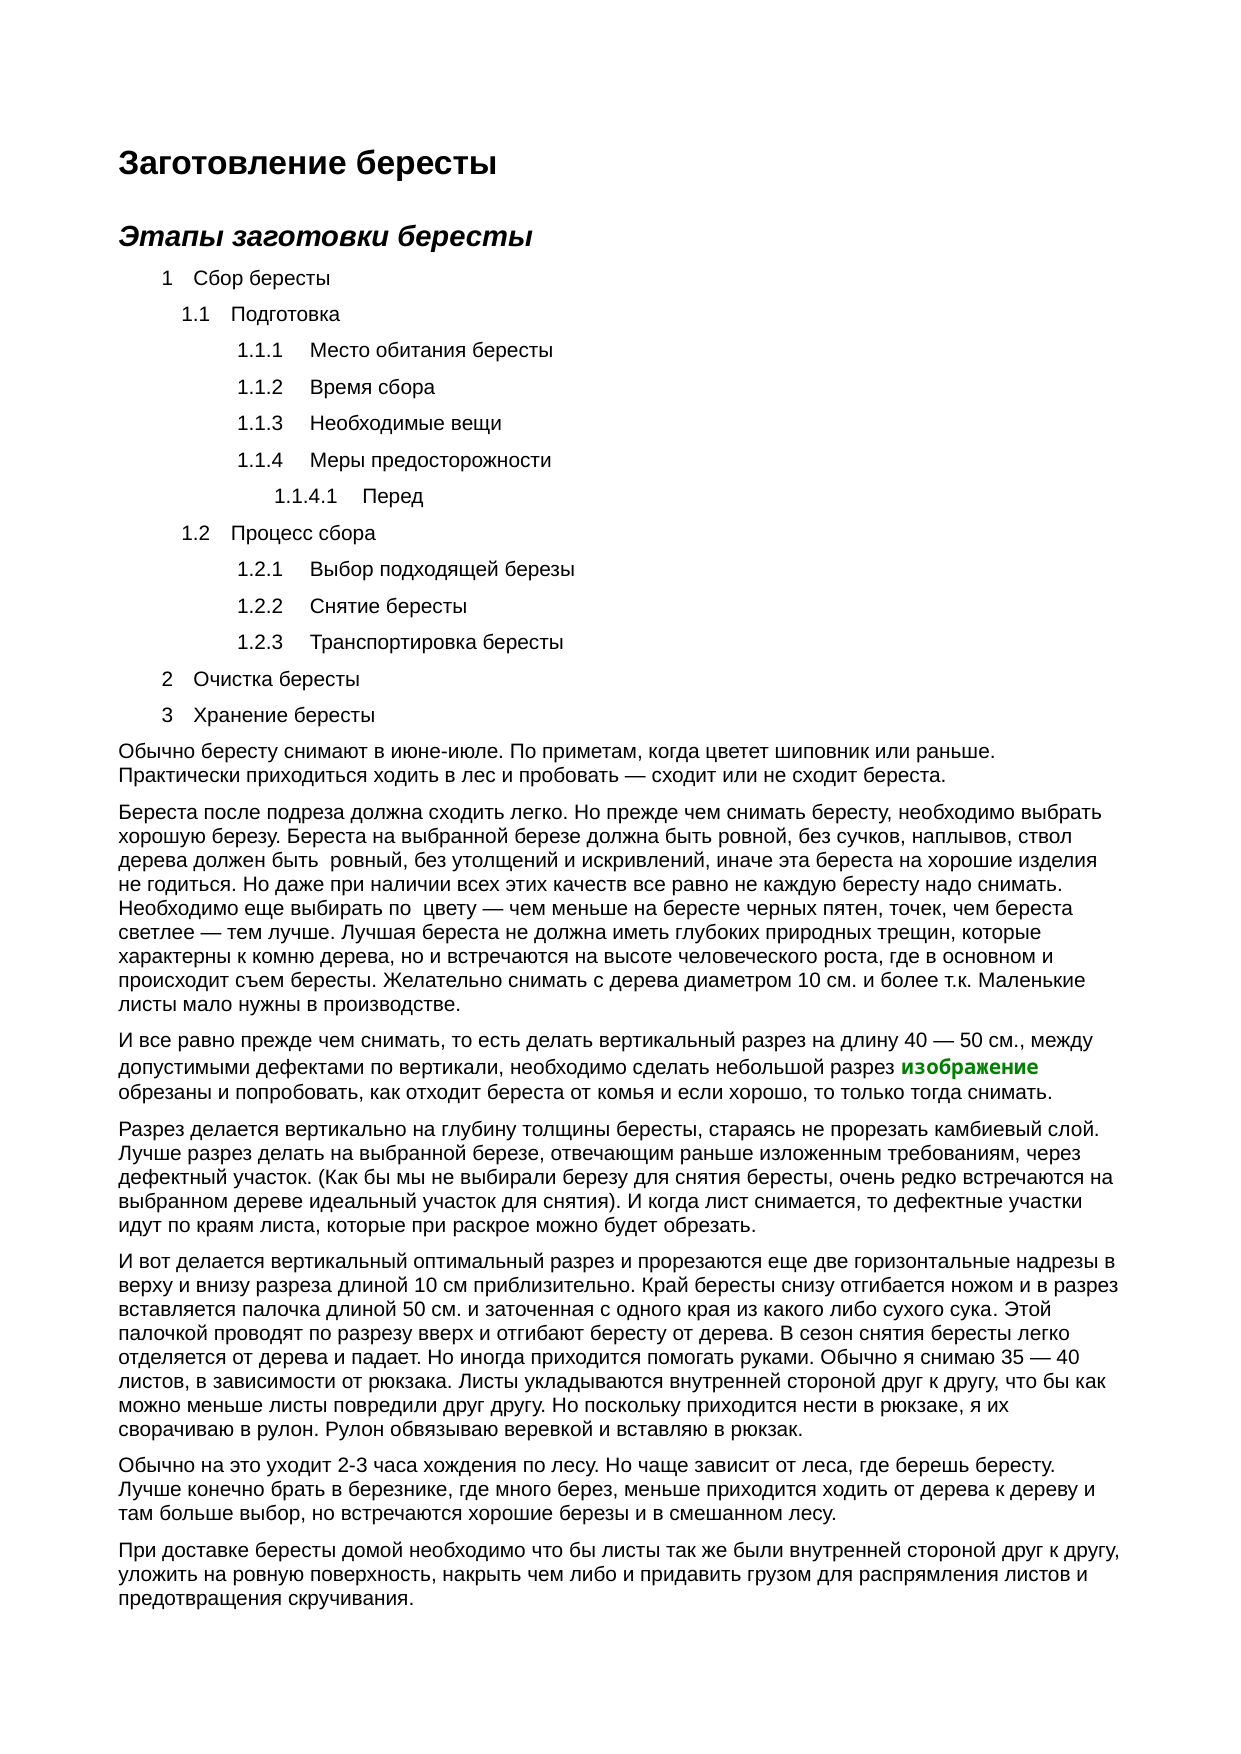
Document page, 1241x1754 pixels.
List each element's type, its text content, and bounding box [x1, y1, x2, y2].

list Подготовка [175, 302, 1122, 326]
text И все равно прежде чем снимать, то есть делать вертикальный разрез на длину 40 — 50 см., между допустимыми дефектами по вертикали, необходимо сделать небольшой разрез изображение обрезаны и попробовать, как отходит береста от комья и если хорошо, то только тогда снимать. [118, 1028, 1122, 1104]
list Процесс сбора [175, 521, 1122, 544]
list Хранение бересты [156, 703, 1122, 727]
text Разрез делается вертикально на глубину толщины бересты, стараясь не прорезать камбиевый слой. Лучше разрез делать на выбранной березе, отвечающим раньше изложенным требованиям, через дефектный участок. (Как бы мы не выбирали березу для снятия бересты, очень редко встречаются на выбранном дереве идеальный участок для снятия). И когда лист снимается, то дефектные участки идут по краям листа, которые при раскрое можно будет обрезать. [118, 1117, 1122, 1236]
list Место обитания бересты [231, 338, 1122, 362]
list Необходимые вещи [231, 411, 1122, 435]
list Сбор бересты [156, 265, 1122, 289]
text Береста после подреза должна сходить легко. Но прежде чем снимать бересту, необходимо выбрать хорошую березу. Береста на выбранной березе должна быть ровной, без сучков, наплывов, ствол дерева должен быть ровный, без утолщений и искривлений, иначе эта береста на хорошие изделия не годиться. Но даже при наличии всех этих качеств все равно не каждую бересту надо снимать. Необходимо еще выбирать по цвету — чем меньше на бересте черных пятен, точек, чем береста светлее — тем лучше. Лучшая береста не должна иметь глубоких природных трещин, которые характерны к комню дерева, но и встречаются на высоте человеческого роста, где в основном и происходит съем бересты. Желательно снимать с дерева диаметром 10 см. и более т.к. Маленькие листы мало нужны в производстве. [118, 800, 1122, 1015]
text При доставке бересты домой необходимо что бы листы так же были внутренней стороной друг к другу, уложить на ровную поверхность, накрыть чем либо и придавить грузом для распрямления листов и предотвращения скручивания. [118, 1537, 1122, 1609]
list Перед [268, 484, 1122, 508]
list Выбор подходящей березы [231, 557, 1122, 581]
list Время сбора [231, 375, 1122, 399]
text И вот делается вертикальный оптимальный разрез и прорезаются еще две горизонтальные надрезы в верху и внизу разреза длиной 10 см приблизительно. Край бересты снизу отгибается ножом и в разрез вставляется палочка длиной 50 см. и заточенная с одного края из какого либо сухого сука. Этой палочкой проводят по разрезу вверх и отгибают бересту от дерева. В сезон снятия бересты легко отделяется от дерева и падает. Но иногда приходится помогать руками. Обычно я снимаю 35 — 40 листов, в зависимости от рюкзака. Листы укладываются внутренней стороной друг к другу, что бы как можно меньше листы повредили друг другу. Но поскольку приходится нести в рюкзаке, я их сворачиваю в рулон. Рулон обвязываю веревкой и вставляю в рюкзак. [118, 1249, 1122, 1441]
text Обычно бересту снимают в июне-июле. По приметам, когда цветет шиповник или раньше. Практически приходиться ходить в лес и пробовать — сходит или не сходит береста. [118, 739, 1122, 787]
list Очистка бересты [156, 666, 1122, 690]
list Меры предосторожности [231, 448, 1122, 472]
text Обычно на это уходит 2-3 часа хождения по лесу. Но чаще зависит от леса, где берешь бересту. Лучше конечно брать в березнике, где много берез, меньше приходится ходить от дерева к дереву и там больше выбор, но встречаются хорошие березы и в смешанном лесу. [118, 1453, 1122, 1525]
list Снятие бересты [231, 593, 1122, 617]
subtitle Заготовление бересты [118, 143, 1122, 182]
list Транспортировка бересты [231, 630, 1122, 654]
subtitle Этапы заготовки бересты [118, 219, 1122, 253]
